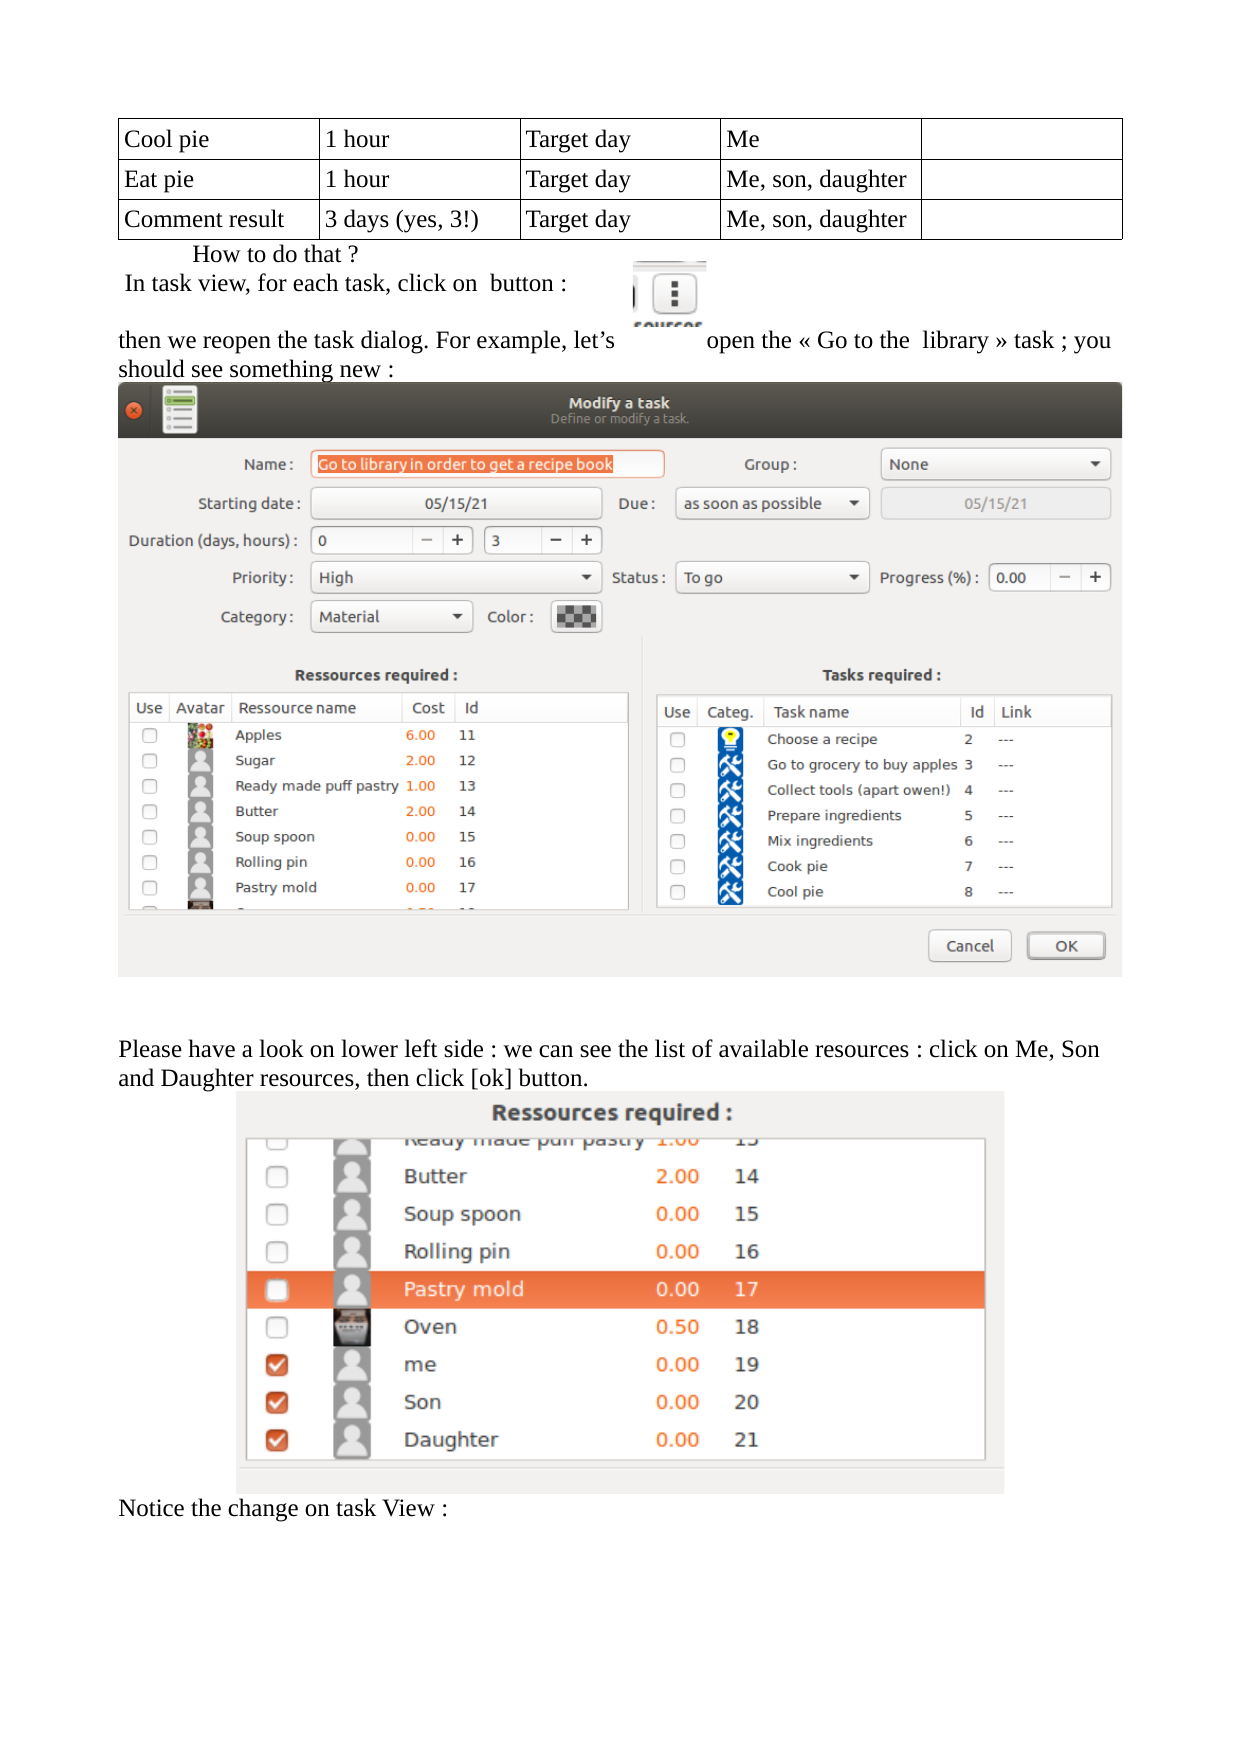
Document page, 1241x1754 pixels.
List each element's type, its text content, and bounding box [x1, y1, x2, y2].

table_cell [922, 200, 1122, 239]
table_cell Target day [521, 119, 720, 158]
table_cell [922, 119, 1122, 158]
text In task view, for each task, click on button : [118, 268, 632, 297]
table_cell [922, 160, 1122, 199]
picture [235, 1091, 1005, 1494]
table_cell Me [721, 119, 921, 158]
table_cell Cool pie [119, 119, 319, 158]
picture [118, 382, 1123, 977]
table_cell Me, son, daughter [721, 200, 921, 239]
picture [632, 261, 707, 327]
text Notice the change on task View : [118, 1092, 1122, 1522]
table_cell Me, son, daughter [721, 160, 921, 199]
text [707, 268, 1122, 297]
text Please have a look on lower left side : we can see the list of available resources : click on Me, Son and Daughter resources, then click [ok] button. [118, 1034, 1122, 1092]
table_cell 1 hour [320, 160, 520, 199]
table_cell Target day [521, 200, 720, 239]
table_cell 1 hour [320, 119, 520, 158]
table_cell 3 days (yes, 3!) [320, 200, 520, 239]
text then we reopen the task dialog. For example, let’s open the « Go to the library » task ; you should see something new : [118, 325, 1122, 382]
text How to do that ? [118, 240, 1122, 268]
table_cell Eat pie [119, 160, 319, 199]
table_cell Target day [521, 160, 720, 199]
table_cell Comment result [119, 200, 319, 239]
